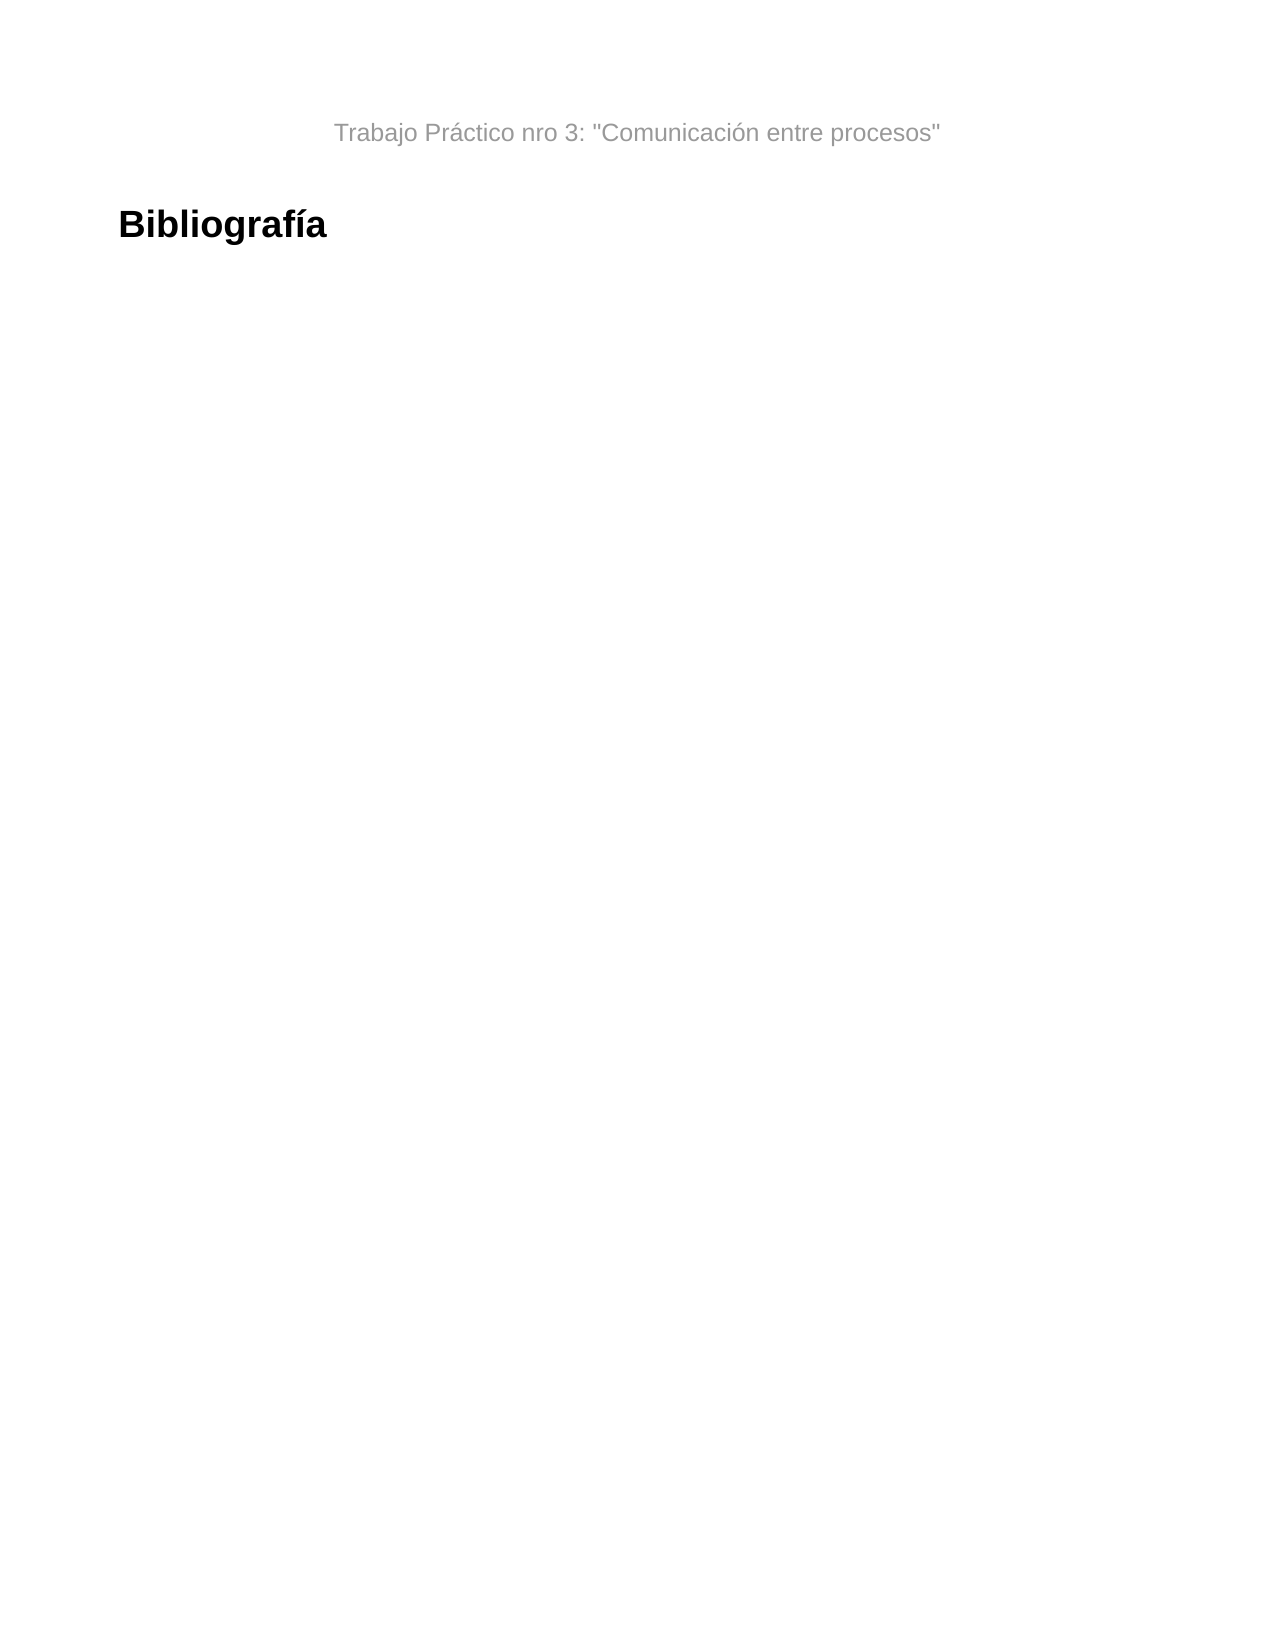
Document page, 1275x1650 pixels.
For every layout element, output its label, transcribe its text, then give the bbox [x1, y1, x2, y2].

subtitle Bibliografía [118, 201, 1157, 245]
